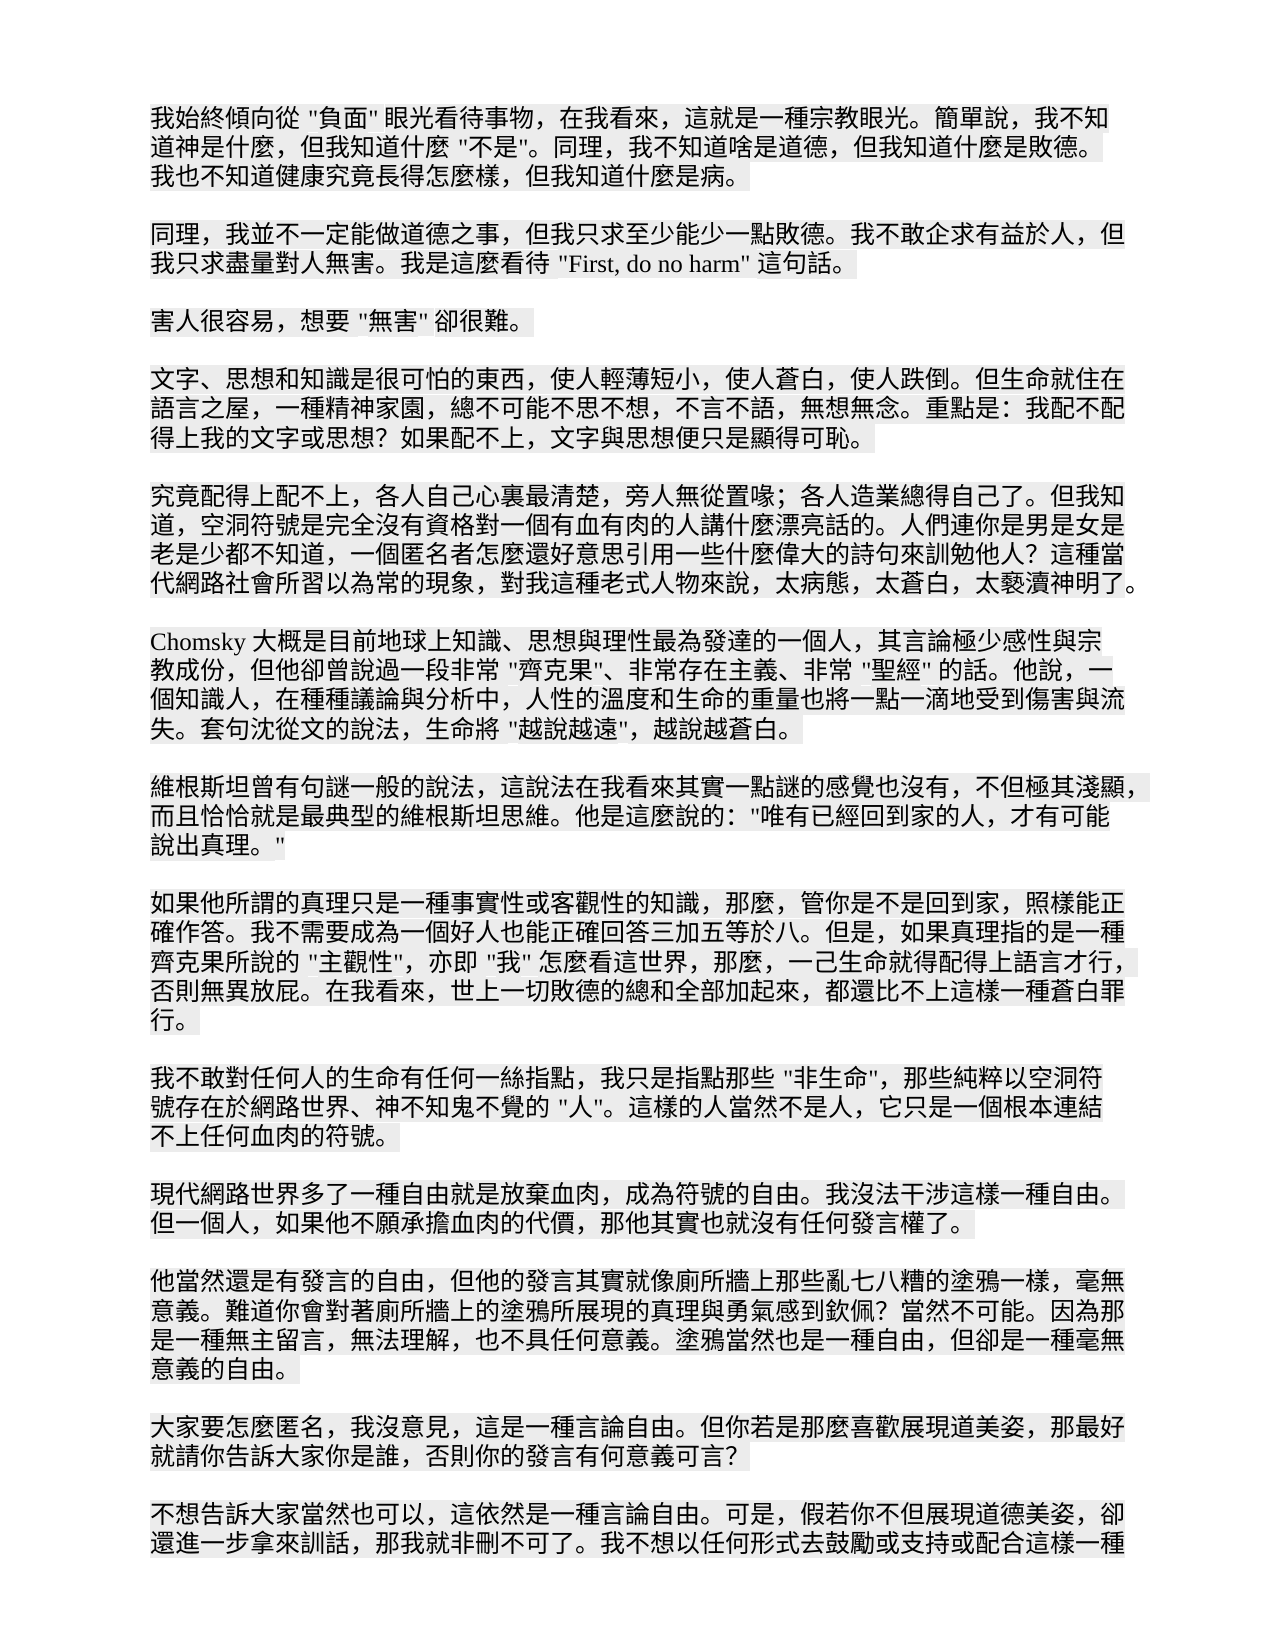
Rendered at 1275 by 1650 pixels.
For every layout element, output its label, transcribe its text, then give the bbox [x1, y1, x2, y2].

text 又刪掉了一則留言，是一首蘇東坡的詩；有位留言者拿它來說教。重點是，我不知道留言者是 "誰"，文字背後並沒有 "人" 的存在，沒有任何血肉，純粹一個空洞符號。一個空洞符號豈有資格講些什麼高妙偉大的道德訓詞，以此來給大家訓話，這也未免太輕薄太蒼白了。 俗難耐，蒼白更難耐。人可以壞，但不要輕薄，不要空洞，不要蒼白。我實在非常不願意去鼓勵或以任何形式支持這樣一種去血肉、去溫度的空洞蒼白現象；我沒那麼後現代。 刪它並非因為這則留言明顯違反天條，刪它只是為了言論管制。管制是出於一個重要原因就是，我希望這版面不要造太多孽。 古代醫學倫理守則第一條(我也只記得這一條)：First, do no harm. 簡單說：做為一個醫生，我可以什麼忙也沒能幫上，但我可一點都不想害人。 我始終傾向從 "負面" 眼光看待事物，在我看來，這就是一種宗教眼光。簡單說，我不知道神是什麼，但我知道什麼 "不是"。同理，我不知道啥是道德，但我知道什麼是敗德。我也不知道健康究竟長得怎麼樣，但我知道什麼是病。 同理，我並不一定能做道德之事，但我只求至少能少一點敗德。我不敢企求有益於人，但我只求盡量對人無害。我是這麼看待 "First, do no harm" 這句話。 害人很容易，想要 "無害" 卻很難。 文字、思想和知識是很可怕的東西，使人輕薄短小，使人蒼白，使人跌倒。但生命就住在語言之屋，一種精神家園，總不可能不思不想，不言不語，無想無念。重點是：我配不配得上我的文字或思想？如果配不上，文字與思想便只是顯得可恥。 究竟配得上配不上，各人自己心裏最清楚，旁人無從置喙；各人造業總得自己了。但我知道，空洞符號是完全沒有資格對一個有血有肉的人講什麼漂亮話的。人們連你是男是女是老是少都不知道，一個匿名者怎麼還好意思引用一些什麼偉大的詩句來訓勉他人？這種當代網路社會所習以為常的現象，對我這種老式人物來說，太病態，太蒼白，太褻瀆神明了。 Chomsky 大概是目前地球上知識、思想與理性最為發達的一個人，其言論極少感性與宗教成份，但他卻曾說過一段非常 "齊克果"、非常存在主義、非常 "聖經" 的話。他說，一個知識人，在種種議論與分析中，人性的溫度和生命的重量也將一點一滴地受到傷害與流失。套句沈從文的說法，生命將 "越說越遠"，越說越蒼白。 維根斯坦曾有句謎一般的說法，這說法在我看來其實一點謎的感覺也沒有，不但極其淺顯，而且恰恰就是最典型的維根斯坦思維。他是這麼說的："唯有已經回到家的人，才有可能說出真理。" 如果他所謂的真理只是一種事實性或客觀性的知識，那麼，管你是不是回到家，照樣能正確作答。我不需要成為一個好人也能正確回答三加五等於八。但是，如果真理指的是一種齊克果所說的 "主觀性"，亦即 "我" 怎麼看這世界，那麼，一己生命就得配得上語言才行，否則無異放屁。在我看來，世上一切敗德的總和全部加起來，都還比不上這樣一種蒼白罪行。 我不敢對任何人的生命有任何一絲指點，我只是指點那些 "非生命"，那些純粹以空洞符號存在於網路世界、神不知鬼不覺的 "人"。這樣的人當然不是人，它只是一個根本連結不上任何血肉的符號。 現代網路世界多了一種自由就是放棄血肉，成為符號的自由。我沒法干涉這樣一種自由。但一個人，如果他不願承擔血肉的代價，那他其實也就沒有任何發言權了。 他當然還是有發言的自由，但他的發言其實就像廁所牆上那些亂七八糟的塗鴉一樣，毫無意義。難道你會對著廁所牆上的塗鴉所展現的真理與勇氣感到欽佩？當然不可能。因為那是一種無主留言，無法理解，也不具任何意義。塗鴉當然也是一種自由，但卻是一種毫無意義的自由。 大家要怎麼匿名，我沒意見，這是一種言論自由。但你若是那麼喜歡展現道美姿，那最好就請你告訴大家你是誰，否則你的發言有何意義可言？ 不想告訴大家當然也可以，這依然是一種言論自由。可是，假若你不但展現道德美姿，卻還進一步拿來訓話，那我就非刪不可了。我不想以任何形式去鼓勵或支持或配合這樣一種空洞蒼白的敗德現象。 另外，我還想說，當我們批評某種人事物或某個現象時，意味著我們必須跟對方不一樣或是至少勝過對方，否則這樣的批評有何意義可言？只不過是吃飽太閒陪大家灑口水不是嗎？ 巴勒網若無法使人憤怒，至少它也絕不願意成為一個讓人發洩、消消氣的地方。當話語配不上生命，話語就只是一灘口水，毫無意義。如果巴勒網是這樣一個讓人灑口水的地方，那它和那些萬蛆鑽動的卑劣之地有何兩樣？ 如果你聽了這一堆有關話語與生命的關係及言論自由的分寸，聽得一頭霧水，那就只需記住幾句話便可。 1. 你可以隱匿身份，這是你的自由；但自由和責任是一體的。你若不願為自己的言論承擔任何責任，那你就應該盡量限縮自己的發言內容在一種無須負責任的範圍內。 2. 不管你是否隱匿身份，任何人都可以發表你所相信的任何主觀真理，但這只能是一種自言自語，而不要拿來對任何特定個人進行訓話或勉勵，不管你是懷著好意或惡意都一樣絕對禁止，因為你不是上帝，你沒有資格公開對著一個活生生的 "人" 指指點點。這是基本天條。 3. 對於任何人所提出之可供討論的想法或資料，若有異議，不管你如何猛烈批評，都很歡迎，根本不用怕得罪。批評一個人的想法有誤或對之不敢茍同，有什麼好得罪？難道因為對方是朋友，黑的就會變白？爛片就會變成藝術片？三加五就會變成九？ [150, 75, 1125, 1558]
